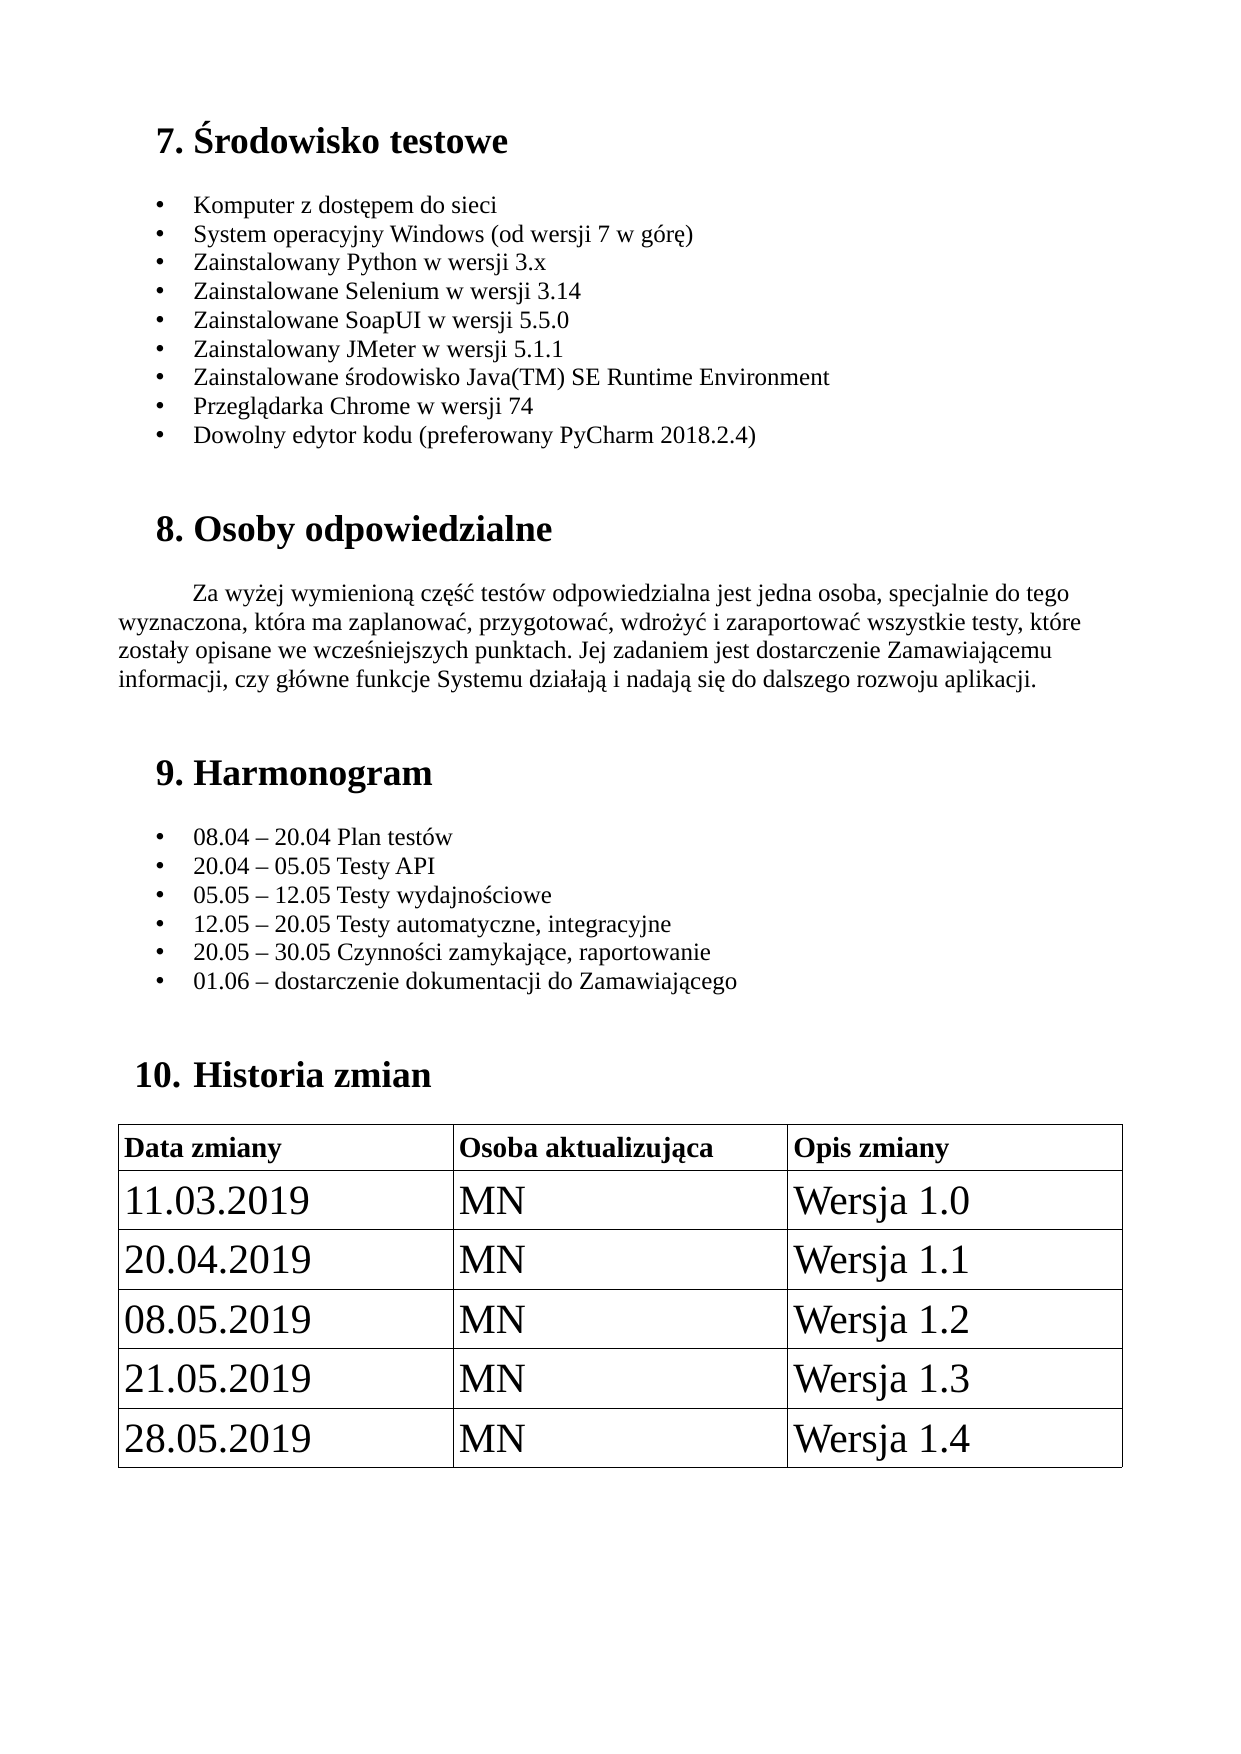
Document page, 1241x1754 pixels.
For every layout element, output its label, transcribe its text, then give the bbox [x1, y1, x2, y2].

table_header Data zmiany [119, 1125, 453, 1169]
list Zainstalowany Python w wersji 3.x [156, 247, 1122, 276]
list 20.05 – 30.05 Czynności zamykające, raportowanie [156, 937, 1122, 966]
table_cell Wersja 1.3 [788, 1349, 1122, 1407]
list Środowisko testowe [156, 118, 1122, 161]
list 01.06 – dostarczenie dokumentacji do Zamawiającego [156, 966, 1122, 995]
table_header Opis zmiany [788, 1125, 1122, 1169]
list Komputer z dostępem do sieci [156, 190, 1122, 219]
table_cell 21.05.2019 [119, 1349, 453, 1407]
table_cell MN [454, 1349, 787, 1407]
table_cell Wersja 1.4 [788, 1409, 1122, 1467]
list Zainstalowane SoapUI w wersji 5.5.0 [156, 305, 1122, 334]
table_cell 20.04.2019 [119, 1230, 453, 1288]
table_cell Wersja 1.2 [788, 1290, 1122, 1348]
list Dowolny edytor kodu (preferowany PyCharm 2018.2.4) [156, 420, 1122, 449]
list 20.04 – 05.05 Testy API [156, 851, 1122, 880]
list Harmonogram [156, 751, 1122, 794]
table_cell MN [454, 1230, 787, 1288]
table_cell MN [454, 1171, 787, 1229]
list Zainstalowane środowisko Java(TM) SE Runtime Environment [156, 362, 1122, 391]
table_cell Wersja 1.1 [788, 1230, 1122, 1288]
list Historia zmian [134, 1052, 1122, 1096]
list Zainstalowane Selenium w wersji 3.14 [156, 276, 1122, 305]
table_header Osoba aktualizująca [454, 1125, 787, 1169]
list 08.04 – 20.04 Plan testów [156, 822, 1122, 851]
table_cell 08.05.2019 [119, 1290, 453, 1348]
table_cell 28.05.2019 [119, 1409, 453, 1467]
table_cell MN [454, 1290, 787, 1348]
list System operacyjny Windows (od wersji 7 w górę) [156, 219, 1122, 247]
table_cell MN [454, 1409, 787, 1467]
list 05.05 – 12.05 Testy wydajnościowe [156, 880, 1122, 909]
list Przeglądarka Chrome w wersji 74 [156, 391, 1122, 420]
list Zainstalowany JMeter w wersji 5.1.1 [156, 334, 1122, 362]
list Osoby odpowiedzialne [156, 506, 1122, 549]
list 12.05 – 20.05 Testy automatyczne, integracyjne [156, 909, 1122, 937]
text Za wyżej wymienioną część testów odpowiedzialna jest jedna osoba, specjalnie do tego wyznaczona, która ma zaplanować, przygotować, wdrożyć i zaraportować wszystkie testy, które zostały opisane we wcześniejszych punktach. Jej zadaniem jest dostarczenie Zamawiającemu informacji, czy główne funkcje Systemu działają i nadają się do dalszego rozwoju aplikacji. [118, 578, 1122, 693]
table_cell 11.03.2019 [119, 1171, 453, 1229]
table_cell Wersja 1.0 [788, 1171, 1122, 1229]
